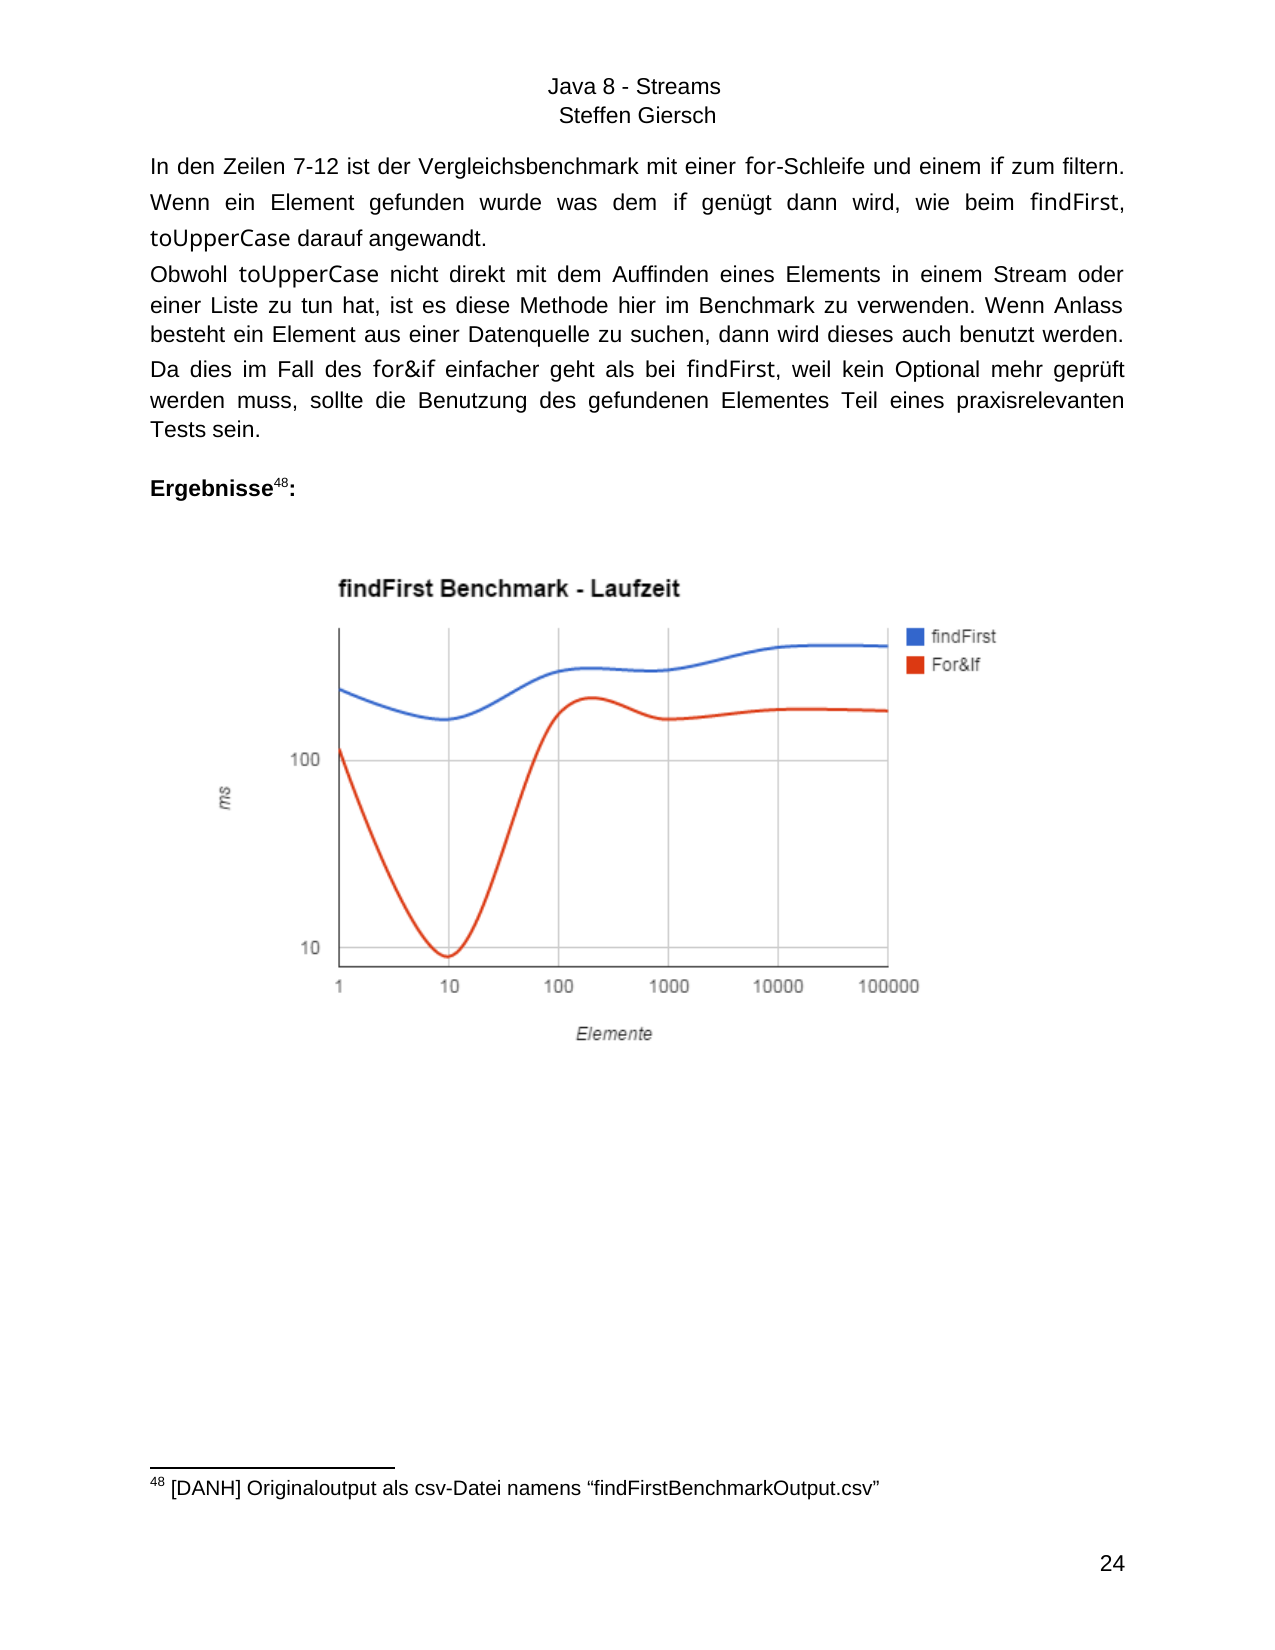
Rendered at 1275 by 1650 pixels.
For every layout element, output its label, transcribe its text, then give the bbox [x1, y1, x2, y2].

text Obwohl toUpperCase nicht direkt mit dem Auffinden eines Elements in einem Stream oder einer Liste zu tun hat, ist es diese Methode hier im Benchmark zu verwenden. Wenn Anlass besteht ein Element aus einer Datenquelle zu suchen, dann wird dieses auch benutzt werden. Da dies im Fall des for&if einfacher geht als bei findFirst, weil kein Optional mehr geprüft werden muss, sollte die Benutzung des gefundenen Elementes Teil eines praxisrelevanten Tests sein. [150, 258, 1125, 442]
text [DANH] Originaloutput als csv-Datei namens “findFirstBenchmarkOutput.csv” [150, 1474, 1125, 1500]
picture [168, 523, 1058, 1073]
text In den Zeilen 7-12 ist der Vergleichsbenchmark mit einer for-Schleife und einem if zum filtern. Wenn ein Element gefunden wurde was dem if genügt dann wird, wie beim findFirst, toUpperCase darauf angewandt. [150, 150, 1125, 253]
text Ergebnisse: [150, 476, 1125, 501]
